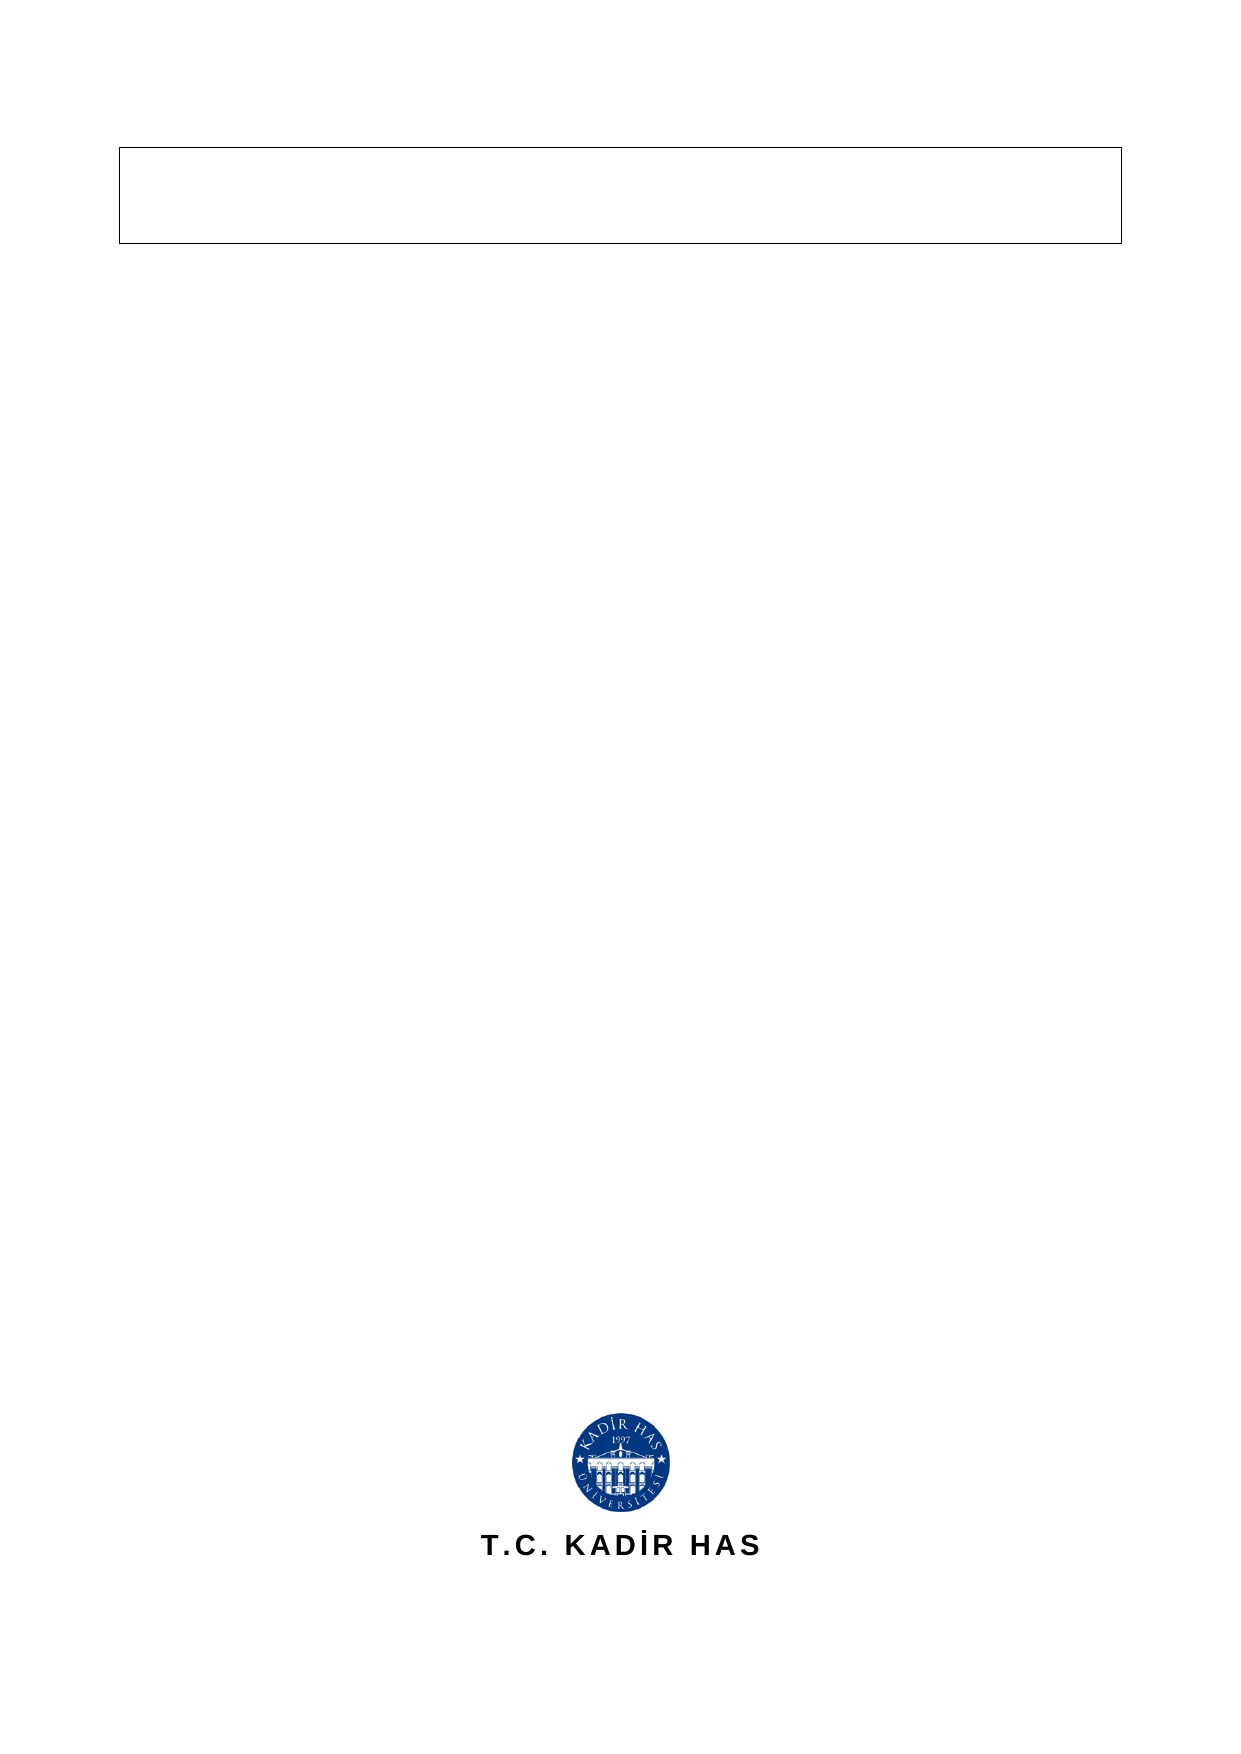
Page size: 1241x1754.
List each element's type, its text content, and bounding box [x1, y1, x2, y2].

picture [567, 1408, 674, 1516]
text T.C. KADİR HAS [118, 1528, 1122, 1561]
